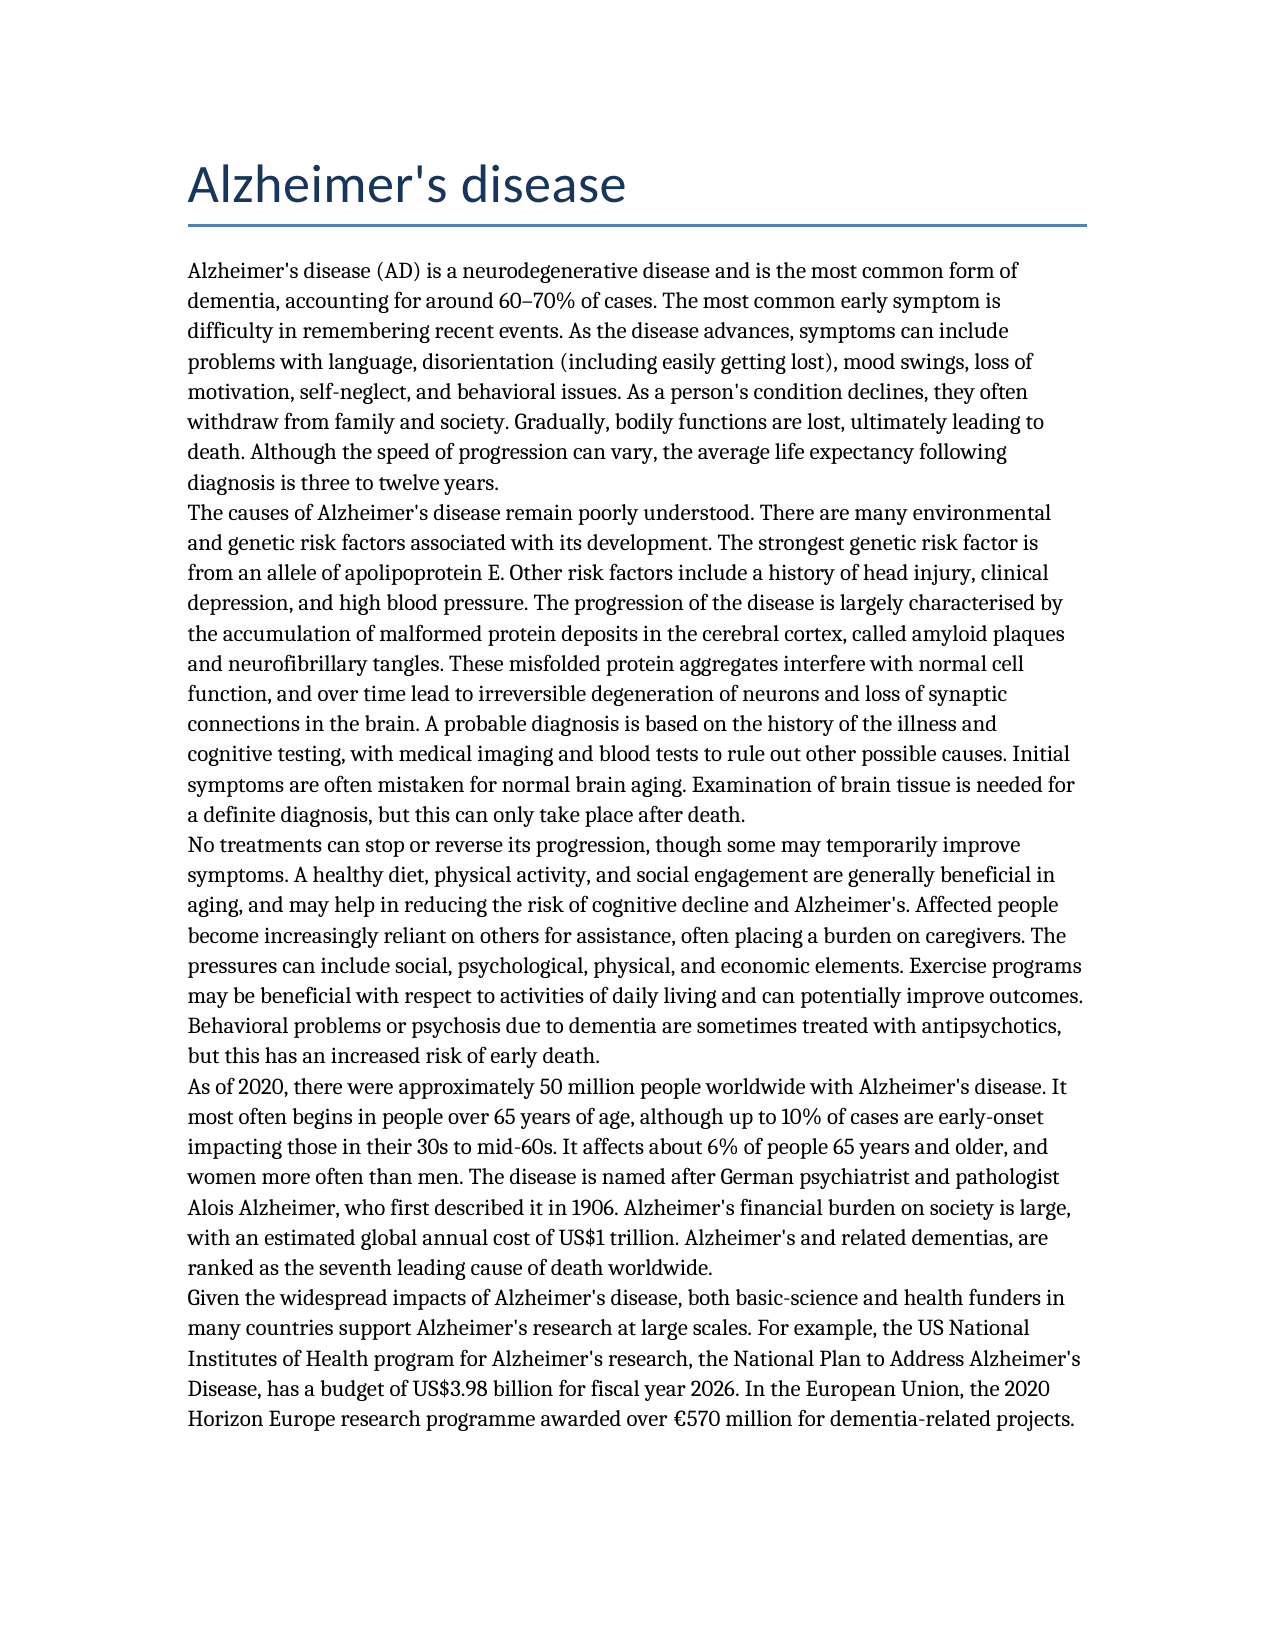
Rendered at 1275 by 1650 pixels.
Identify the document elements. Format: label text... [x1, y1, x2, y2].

title Alzheimer's disease [187, 150, 1087, 227]
text Alzheimer's disease (AD) is a neurodegenerative disease and is the most common form of dementia, accounting for around 60–70% of cases. The most common early symptom is difficulty in remembering recent events. As the disease advances, symptoms can include problems with language, disorientation (including easily getting lost), mood swings, loss of motivation, self-neglect, and behavioral issues. As a person's condition declines, they often withdraw from family and society. Gradually, bodily functions are lost, ultimately leading to death. Although the speed of progression can vary, the average life expectancy following diagnosis is three to twelve years. The causes of Alzheimer's disease remain poorly understood. There are many environmental and genetic risk factors associated with its development. The strongest genetic risk factor is from an allele of apolipoprotein E. Other risk factors include a history of head injury, clinical depression, and high blood pressure. The progression of the disease is largely characterised by the accumulation of malformed protein deposits in the cerebral cortex, called amyloid plaques and neurofibrillary tangles. These misfolded protein aggregates interfere with normal cell function, and over time lead to irreversible degeneration of neurons and loss of synaptic connections in the brain. A probable diagnosis is based on the history of the illness and cognitive testing, with medical imaging and blood tests to rule out other possible causes. Initial symptoms are often mistaken for normal brain aging. Examination of brain tissue is needed for a definite diagnosis, but this can only take place after death. No treatments can stop or reverse its progression, though some may temporarily improve symptoms. A healthy diet, physical activity, and social engagement are generally beneficial in aging, and may help in reducing the risk of cognitive decline and Alzheimer's. Affected people become increasingly reliant on others for assistance, often placing a burden on caregivers. The pressures can include social, psychological, physical, and economic elements. Exercise programs may be beneficial with respect to activities of daily living and can potentially improve outcomes. Behavioral problems or psychosis due to dementia are sometimes treated with antipsychotics, but this has an increased risk of early death. As of 2020, there were approximately 50 million people worldwide with Alzheimer's disease. It most often begins in people over 65 years of age, although up to 10% of cases are early-onset impacting those in their 30s to mid-60s. It affects about 6% of people 65 years and older, and women more often than men. The disease is named after German psychiatrist and pathologist Alois Alzheimer, who first described it in 1906. Alzheimer's financial burden on society is large, with an estimated global annual cost of US$1 trillion. Alzheimer's and related dementias, are ranked as the seventh leading cause of death worldwide. Given the widespread impacts of Alzheimer's disease, both basic-science and health funders in many countries support Alzheimer's research at large scales. For example, the US National Institutes of Health program for Alzheimer's research, the National Plan to Address Alzheimer's Disease, has a budget of US$3.98 billion for fiscal year 2026. In the European Union, the 2020 Horizon Europe research programme awarded over €570 million for dementia-related projects. [187, 258, 1087, 1432]
